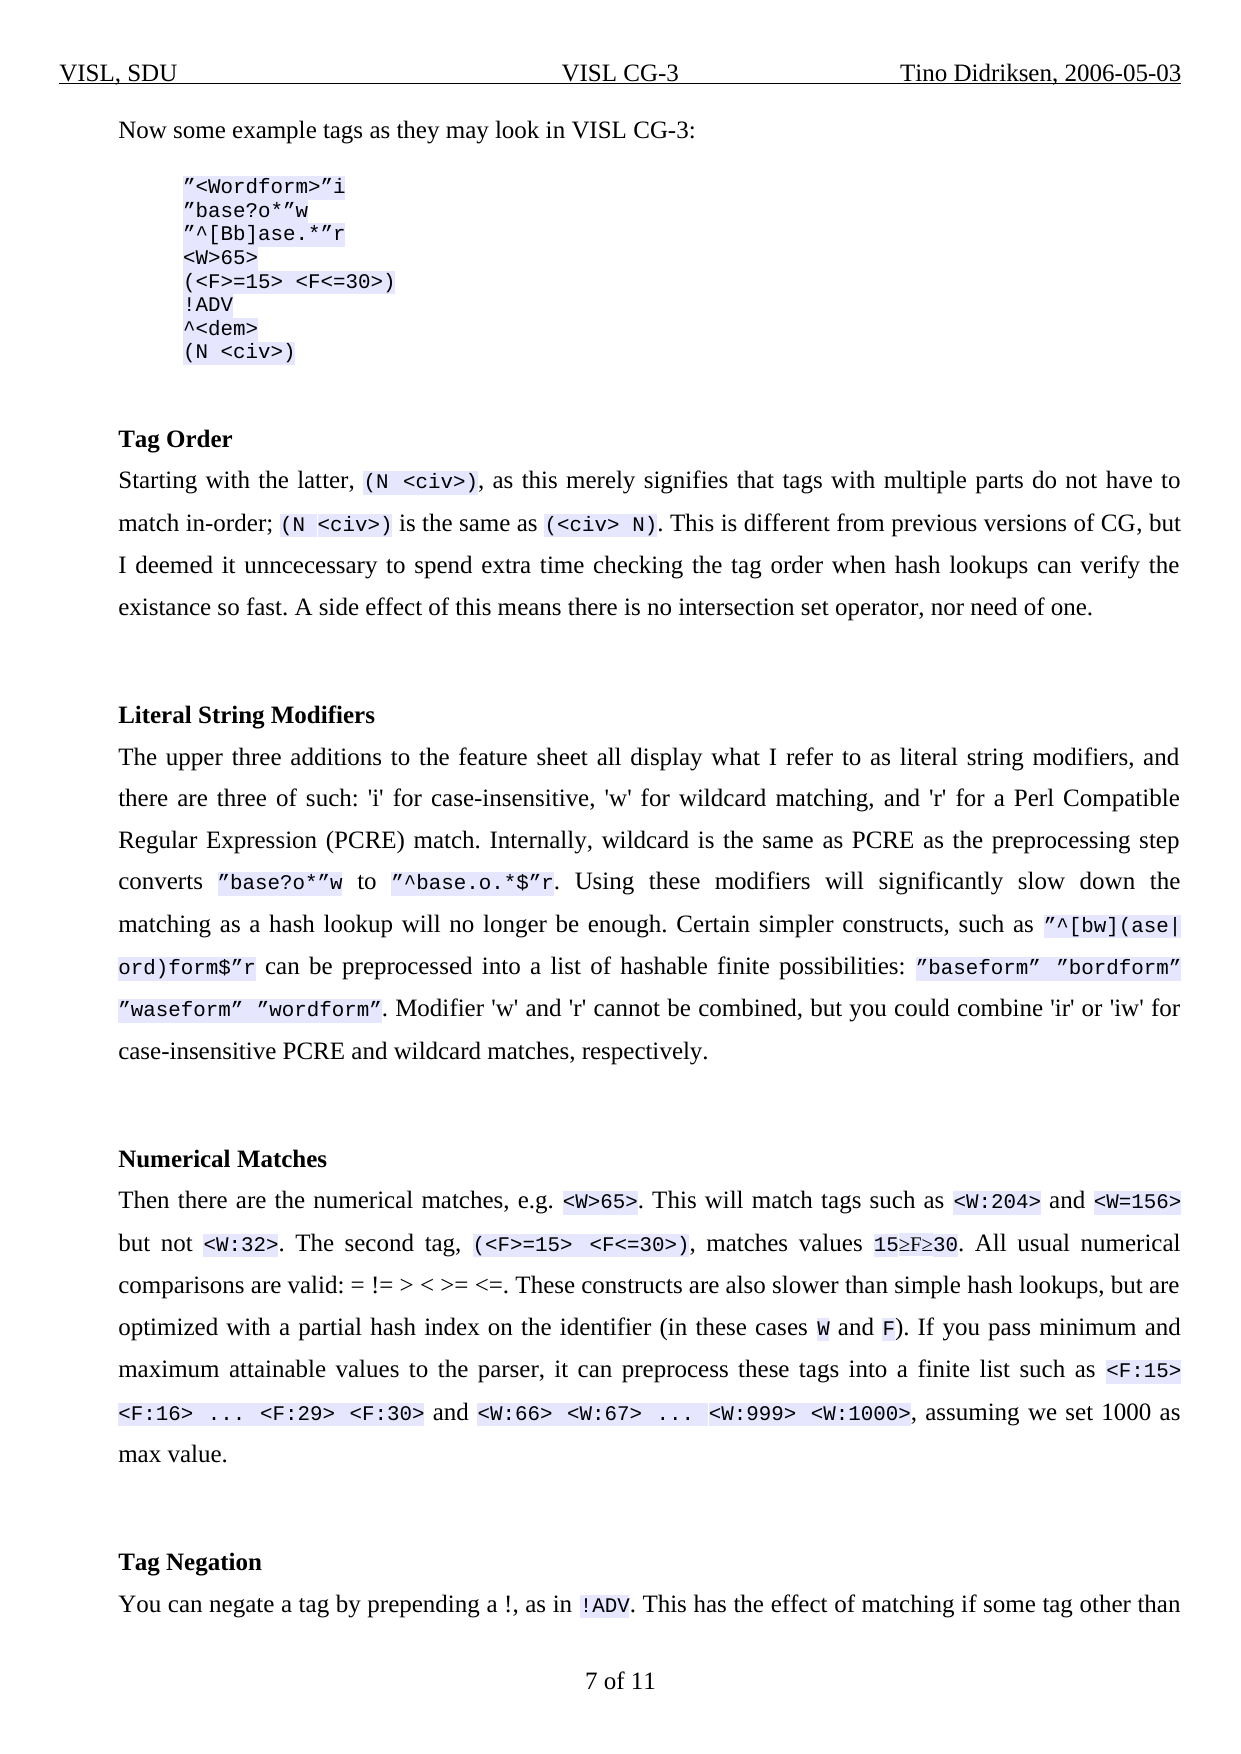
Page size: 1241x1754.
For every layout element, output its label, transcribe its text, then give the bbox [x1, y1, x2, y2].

subtitle Literal String Modifiers [118, 701, 1181, 729]
subtitle Tag Negation [118, 1548, 1181, 1576]
subtitle Tag Order [118, 425, 1181, 453]
table_header ”<Wordform>”i ”base?o*”w ”^[Bb]ase.*”r <W>65> (<F>=15> <F<=30>) !ADV ^<dem> (N <civ>) [177, 170, 1094, 371]
text Then there are the numerical matches, e.g. <W>65>. This will match tags such as <W:204> and <W=156> but not <W:32>. The second tag, (<F>=15> <F<=30>), matches values 15≥F≥30. All usual numerical comparisons are valid: = != > < >= <=. These constructs are also slower than simple hash lookups, but are optimized with a partial hash index on the identifier (in these cases W and F). If you pass minimum and maximum attainable values to the parser, it can preprocess these tags into a finite list such as <F:15> <F:16> ... <F:29> <F:30> and <W:66> <W:67> ... <W:999> <W:1000>, assuming we set 1000 as max value. [118, 1187, 1181, 1468]
text Now some example tags as they may look in VISL CG-3: [118, 116, 1181, 144]
text You can negate a tag by prepending a !, as in !ADV. This has the effect of matching if some tag other than [118, 1590, 1181, 1618]
subtitle Numerical Matches [118, 1145, 1181, 1173]
text Starting with the latter, (N <civ>), as this merely signifies that tags with multiple parts do not have to match in-order; (N <civ>) is the same as (<civ> N). This is different from previous versions of CG, but I deemed it unncecessary to spend extra time checking the tag order when hash lookups can verify the existance so fast. A side effect of this means there is no intersection set operator, nor need of one. [118, 467, 1181, 621]
text The upper three additions to the feature sheet all display what I refer to as literal string modifiers, and there are three of such: 'i' for case-insensitive, 'w' for wildcard matching, and 'r' for a Perl Compatible Regular Expression (PCRE) match. Internally, wildcard is the same as PCRE as the preprocessing step converts ”base?o*”w to ”^base.o.*$”r. Using these modifiers will significantly slow down the matching as a hash lookup will no longer be enough. Certain simpler constructs, such as ”^[bw](ase|ord)form$”r can be preprocessed into a list of hashable finite possibilities: ”baseform” ”bordform” ”waseform” ”wordform”. Modifier 'w' and 'r' cannot be combined, but you could combine 'ir' or 'iw' for case-insensitive PCRE and wildcard matches, respectively. [118, 743, 1181, 1064]
